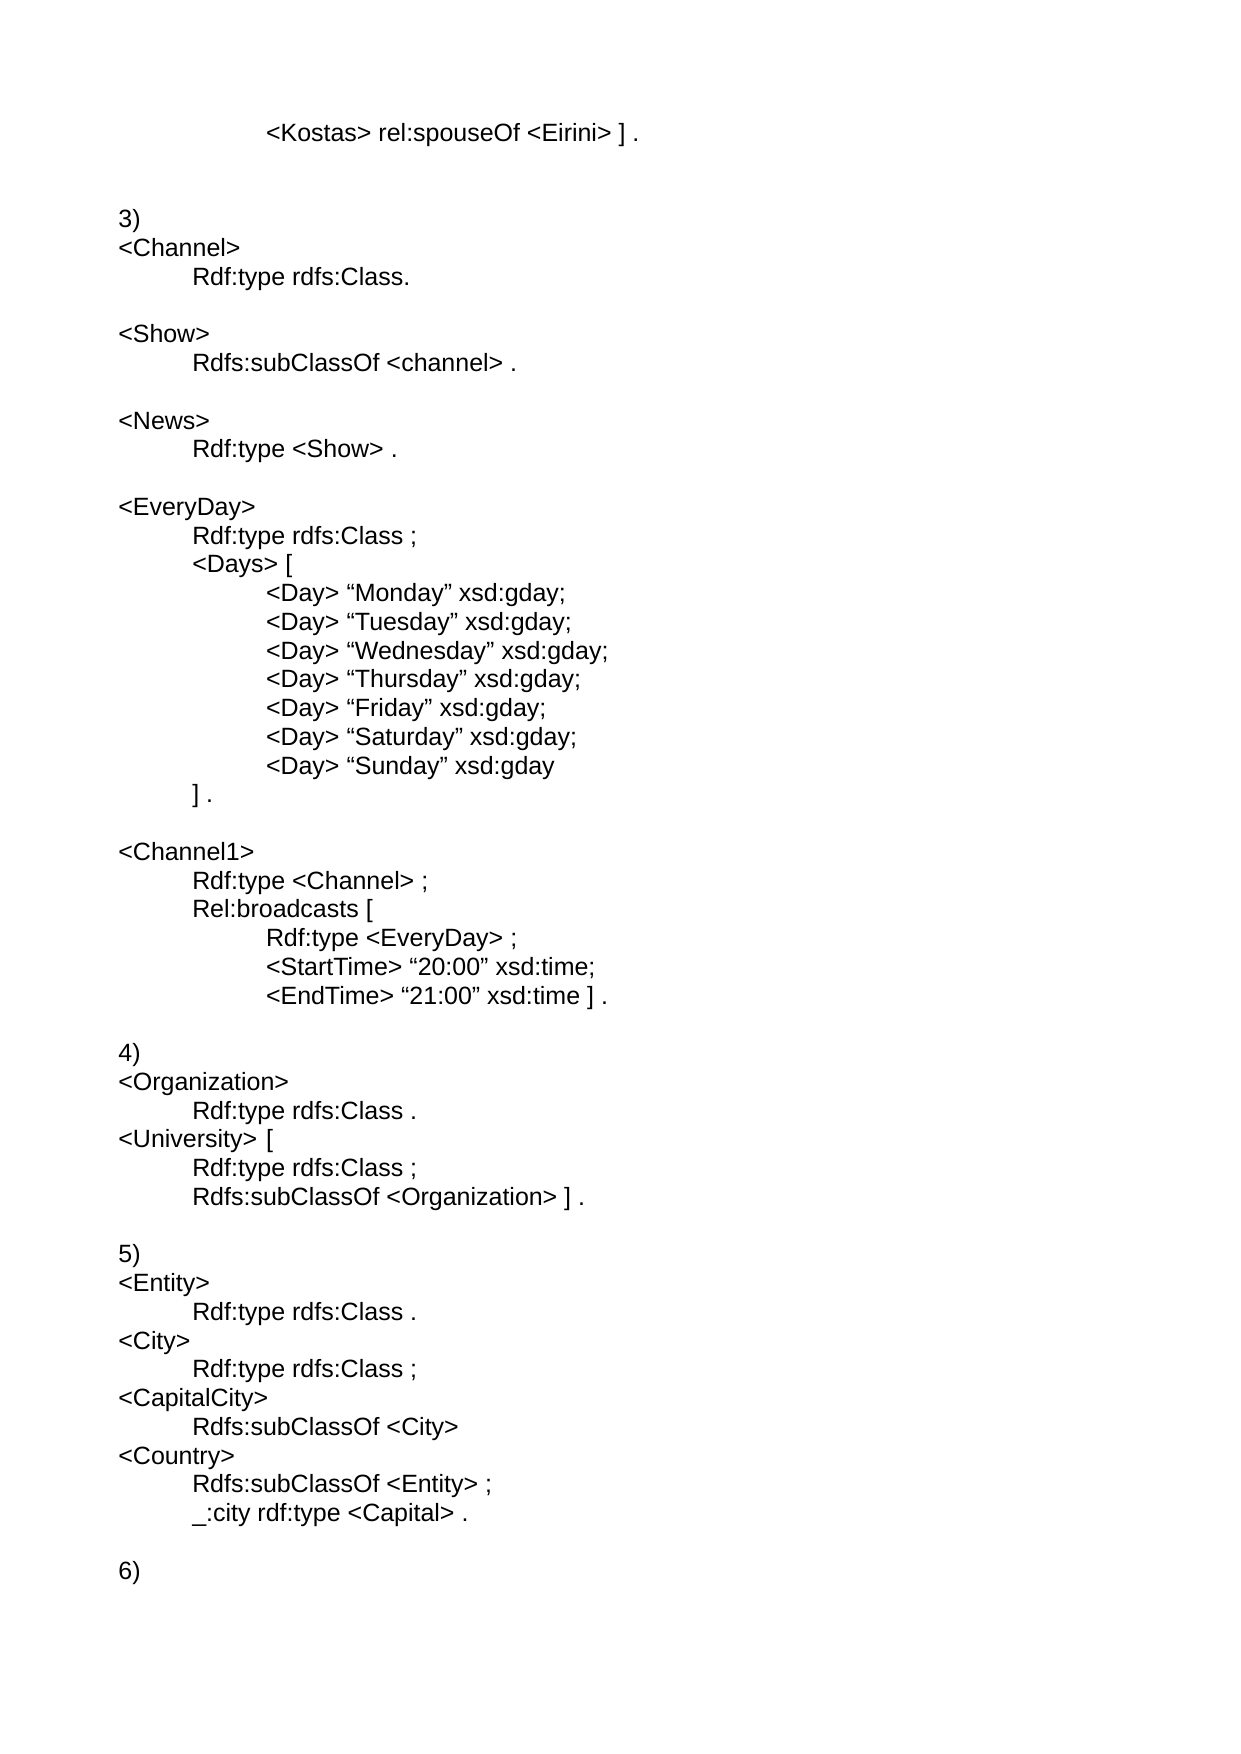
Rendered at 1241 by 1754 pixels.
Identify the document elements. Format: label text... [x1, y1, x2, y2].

text <EveryDay> [118, 492, 1122, 521]
text <Show> [118, 319, 1122, 348]
text <News> [118, 406, 1122, 434]
text <Days> [ [118, 549, 1122, 578]
text <Day> “Sunday” xsd:gday [118, 751, 1122, 779]
text Rdf:type rdfs:Class ; [118, 1354, 1122, 1383]
text <Channel1> [118, 837, 1122, 866]
text Rdfs:subClassOf <Entity> ; [118, 1469, 1122, 1498]
text Rdfs:subClassOf <channel> . [118, 348, 1122, 377]
text Rdf:type <Show> . [118, 434, 1122, 463]
text 3) [118, 204, 1122, 233]
text <Day> “Saturday” xsd:gday; [118, 722, 1122, 751]
text <Day> “Wednesday” xsd:gday; [118, 636, 1122, 664]
text <Channel> [118, 233, 1122, 262]
text <Kostas> rel:spouseOf <Eirini> ] . [118, 118, 1122, 147]
text Rdfs:subClassOf <City> [118, 1412, 1122, 1441]
text Rdf:type rdfs:Class ; [118, 1153, 1122, 1182]
text <University> [ [118, 1124, 1122, 1153]
text <CapitalCity> [118, 1383, 1122, 1412]
text <Entity> [118, 1268, 1122, 1297]
text <Country> [118, 1441, 1122, 1469]
text Rdfs:subClassOf <Organization> ] . [118, 1182, 1122, 1211]
text <EndTime> “21:00” xsd:time ] . [118, 981, 1122, 1009]
text 4) [118, 1038, 1122, 1067]
text <Day> “Friday” xsd:gday; [118, 693, 1122, 722]
text Rdf:type rdfs:Class. [118, 262, 1122, 291]
text <Day> “Monday” xsd:gday; [118, 578, 1122, 607]
text <Day> “Tuesday” xsd:gday; [118, 607, 1122, 636]
text Rdf:type <EveryDay> ; [118, 923, 1122, 952]
text ] . [118, 779, 1122, 808]
text Rdf:type rdfs:Class . [118, 1096, 1122, 1124]
text 5) [118, 1239, 1122, 1268]
text Rdf:type rdfs:Class . [118, 1297, 1122, 1326]
text <StartTime> “20:00” xsd:time; [118, 952, 1122, 981]
text <Day> “Thursday” xsd:gday; [118, 664, 1122, 693]
text 6) [118, 1556, 1122, 1584]
text <Organization> [118, 1067, 1122, 1096]
text _:city rdf:type <Capital> . [118, 1498, 1122, 1527]
text Rel:broadcasts [ [118, 894, 1122, 923]
text Rdf:type <Channel> ; [118, 866, 1122, 894]
text Rdf:type rdfs:Class ; [118, 521, 1122, 549]
text <City> [118, 1326, 1122, 1354]
